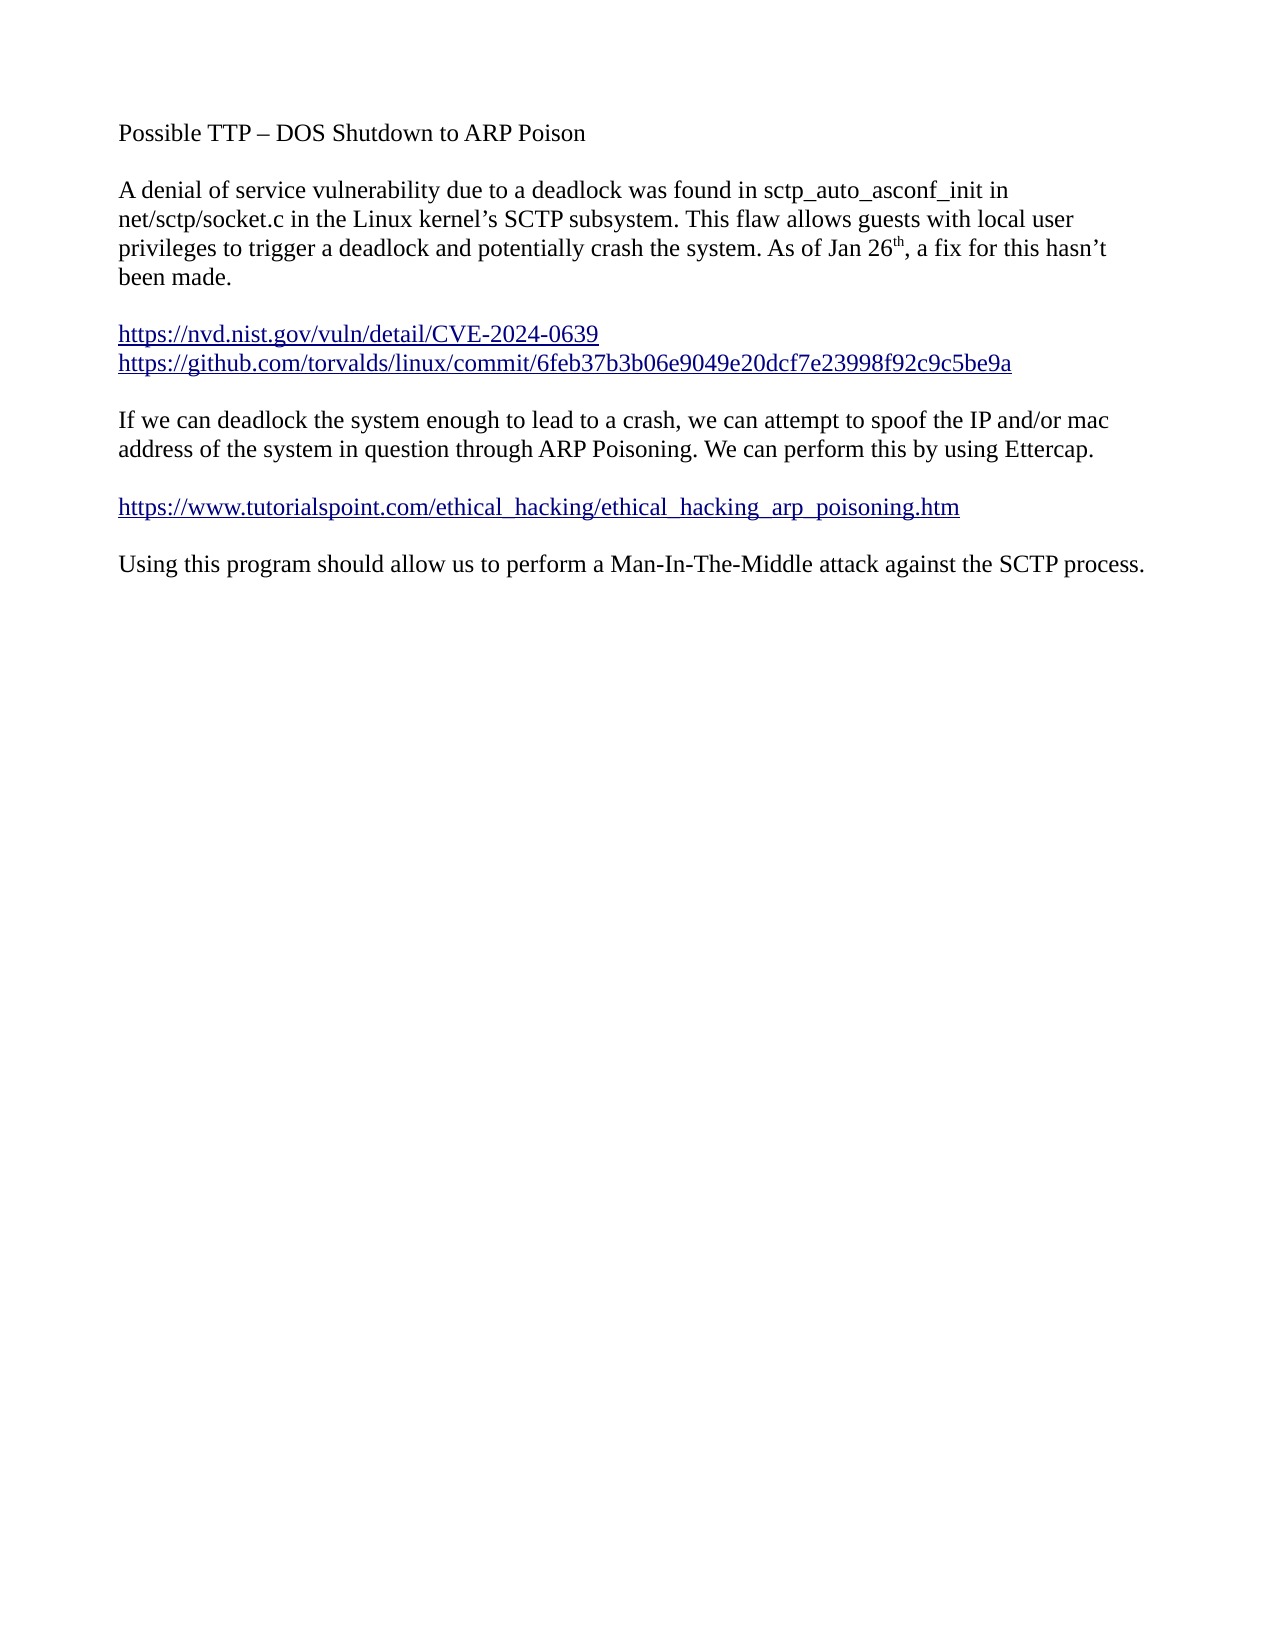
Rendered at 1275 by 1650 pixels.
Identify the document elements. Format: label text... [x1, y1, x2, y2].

text Using this program should allow us to perform a Man-In-The-Middle attack against the SCTP process. [118, 549, 1157, 578]
text If we can deadlock the system enough to lead to a crash, we can attempt to spoof the IP and/or mac address of the system in question through ARP Poisoning. We can perform this by using Ettercap. [118, 406, 1157, 463]
text https://github.com/torvalds/linux/commit/6feb37b3b06e9049e20dcf7e23998f92c9c5be9a [118, 348, 1157, 377]
text https://nvd.nist.gov/vuln/detail/CVE-2024-0639 [118, 319, 1157, 348]
text Possible TTP – DOS Shutdown to ARP Poison [118, 118, 1157, 147]
text A denial of service vulnerability due to a deadlock was found in sctp_auto_asconf_init in net/sctp/socket.c in the Linux kernel’s SCTP subsystem. This flaw allows guests with local user privileges to trigger a deadlock and potentially crash the system. As of Jan 26th, a fix for this hasn’t been made. [118, 176, 1157, 291]
text https://www.tutorialspoint.com/ethical_hacking/ethical_hacking_arp_poisoning.htm [118, 492, 1157, 521]
